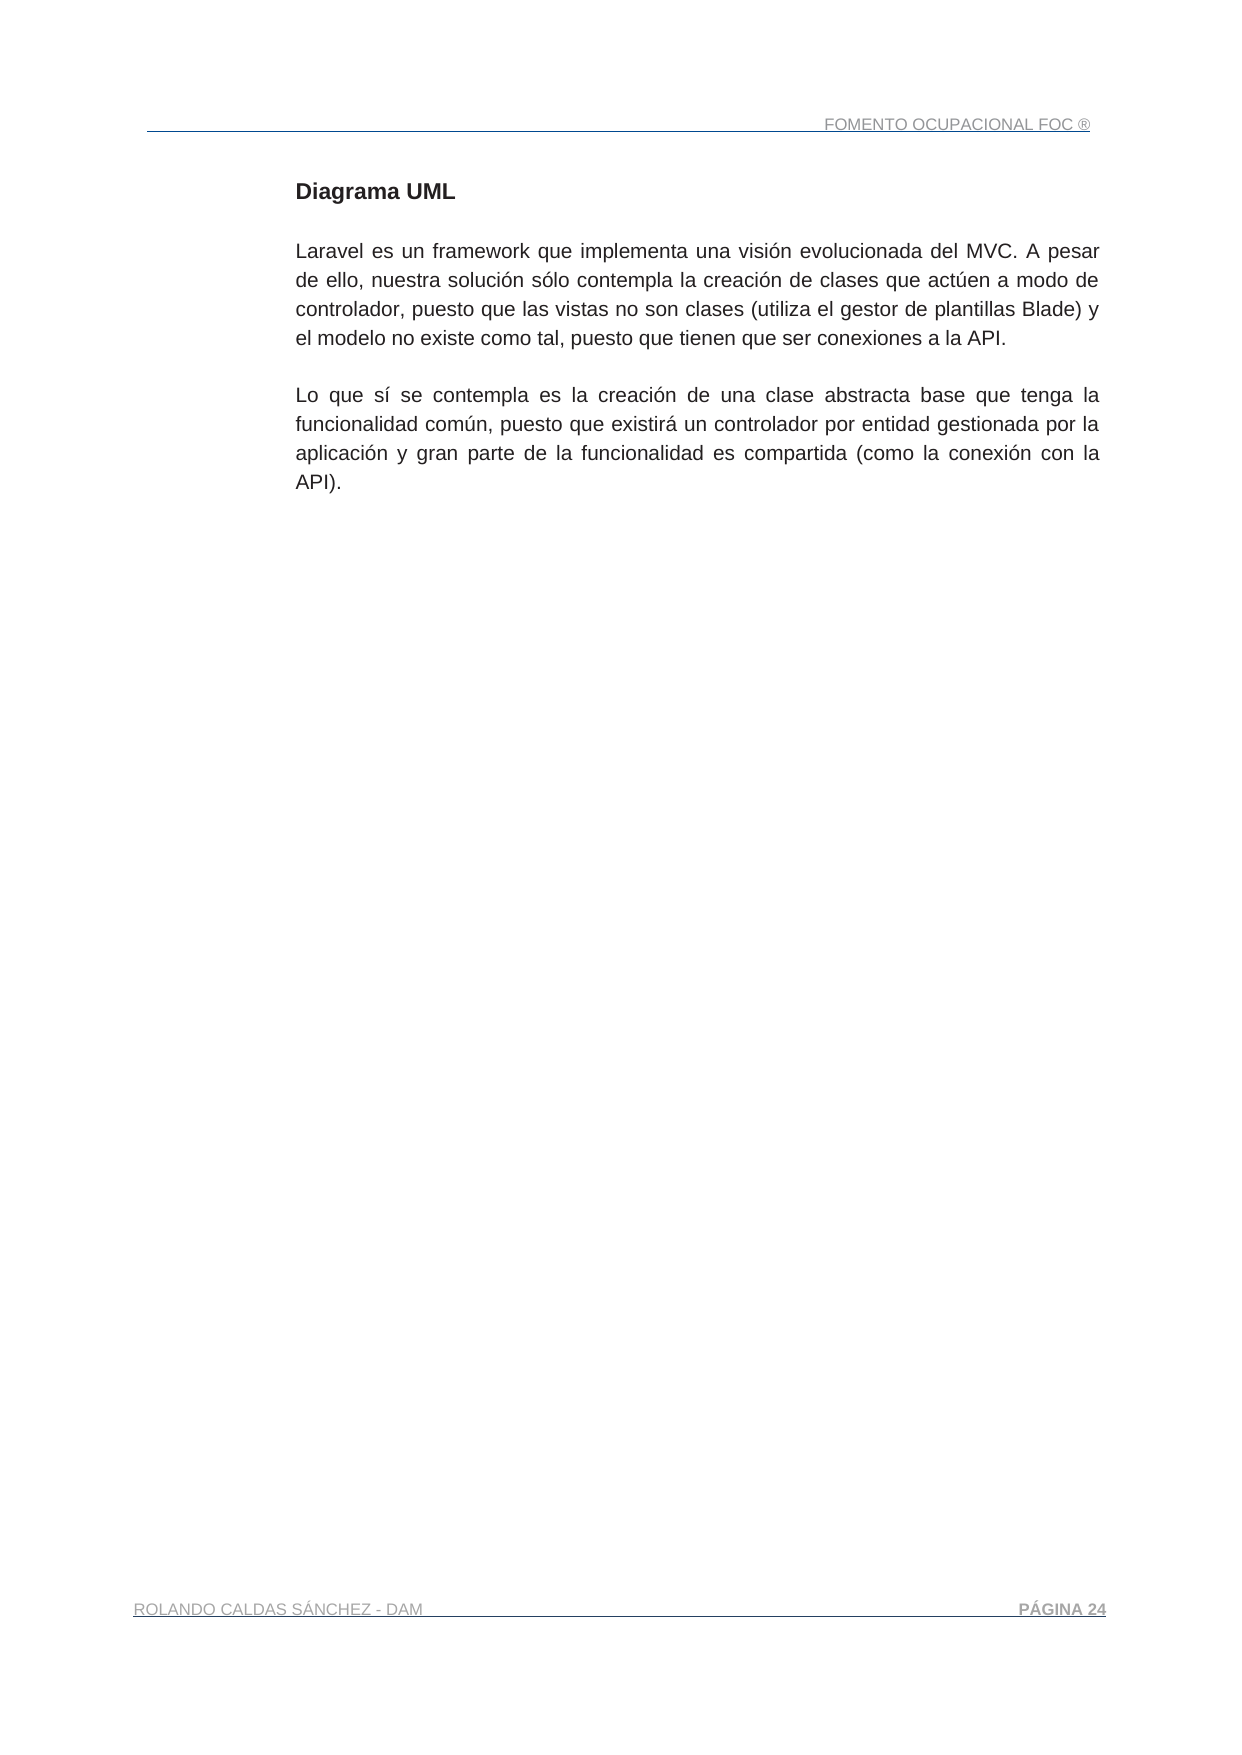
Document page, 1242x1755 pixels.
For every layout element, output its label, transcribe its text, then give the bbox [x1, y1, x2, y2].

text Laravel es un framework que implementa una visión evolucionada del MVC. A pesar de ello, nuestra solución sólo contempla la creación de clases que actúen a modo de controlador, puesto que las vistas no son clases (utiliza el gestor de plantillas Blade) y el modelo no existe como tal, puesto que tienen que ser conexiones a la API. [295, 238, 1101, 349]
text Diagrama UML [295, 178, 1101, 204]
text Lo que sí se contempla es la creación de una clase abstracta base que tenga la funcionalidad común, puesto que existirá un controlador por entidad gestionada por la aplicación y gran parte de la funcionalidad es compartida (como la conexión con la API). [295, 383, 1101, 494]
